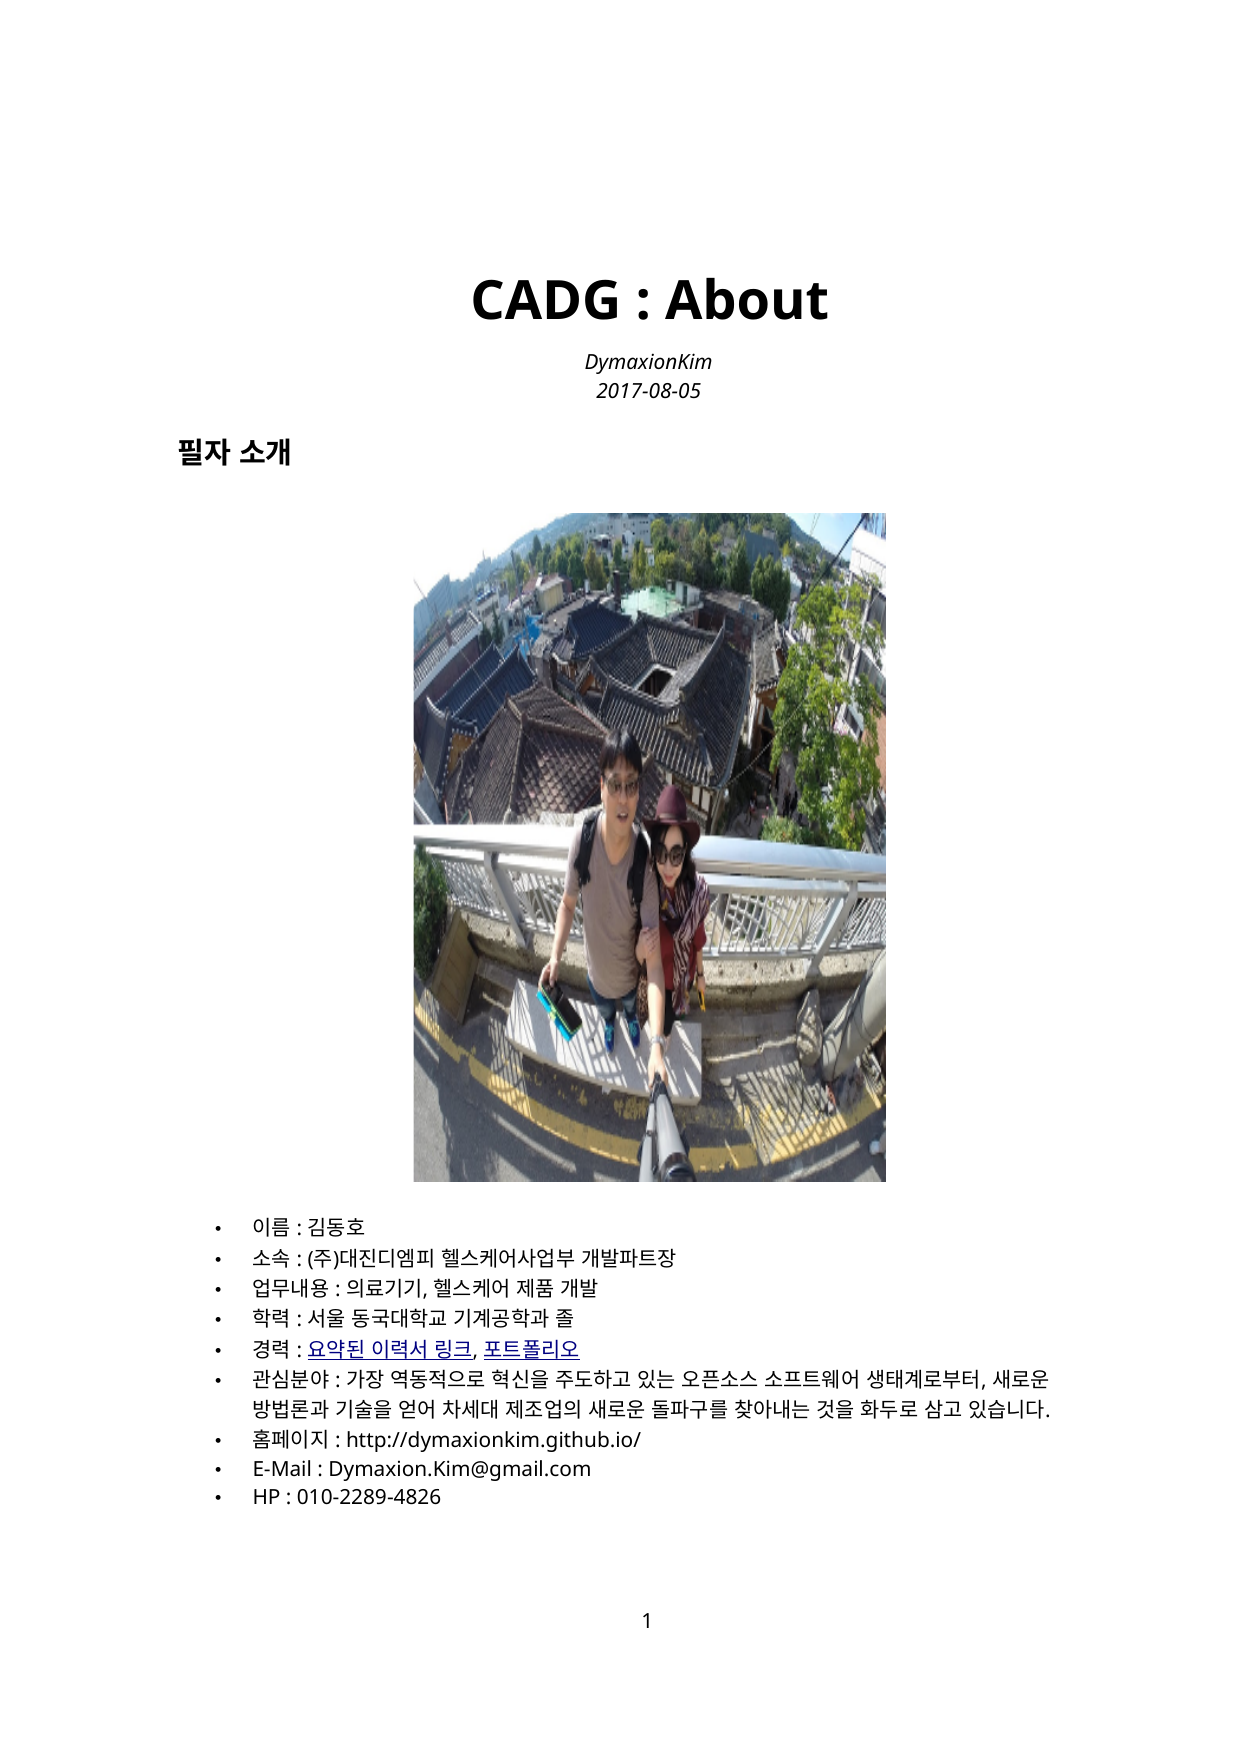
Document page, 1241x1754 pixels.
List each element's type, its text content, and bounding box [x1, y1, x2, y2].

list 경력 : 요약된 이력서 링크, 포트폴리오 [215, 1333, 1122, 1363]
text 2017-08-05 [177, 376, 1122, 404]
subtitle 필자 소개 [177, 429, 1122, 472]
list 업무내용 : 의료기기, 헬스케어 제품 개발 [215, 1272, 1122, 1302]
text DymaxionKim [177, 347, 1122, 376]
list 학력 : 서울 동국대학교 기계공학과 졸 [215, 1302, 1122, 1333]
list E-Mail : Dymaxion.Kim@gmail.com [215, 1454, 1122, 1482]
title CADG : About [177, 261, 1122, 335]
list HP : 010-2289-4826 [215, 1482, 1122, 1511]
list 소속 : (주)대진디엠피 헬스케어사업부 개발파트장 [215, 1242, 1122, 1272]
list 홈페이지 : http://dymaxionkim.github.io/ [215, 1424, 1122, 1454]
picture [413, 513, 886, 1182]
list 이름 : 김동호 [215, 1212, 1122, 1242]
list 관심분야 : 가장 역동적으로 혁신을 주도하고 있는 오픈소스 소프트웨어 생태계로부터, 새로운 방법론과 기술을 얻어 차세대 제조업의 새로운 돌파구를 찾아내는 것을 화두로 삼고 있습니다. [215, 1363, 1122, 1424]
